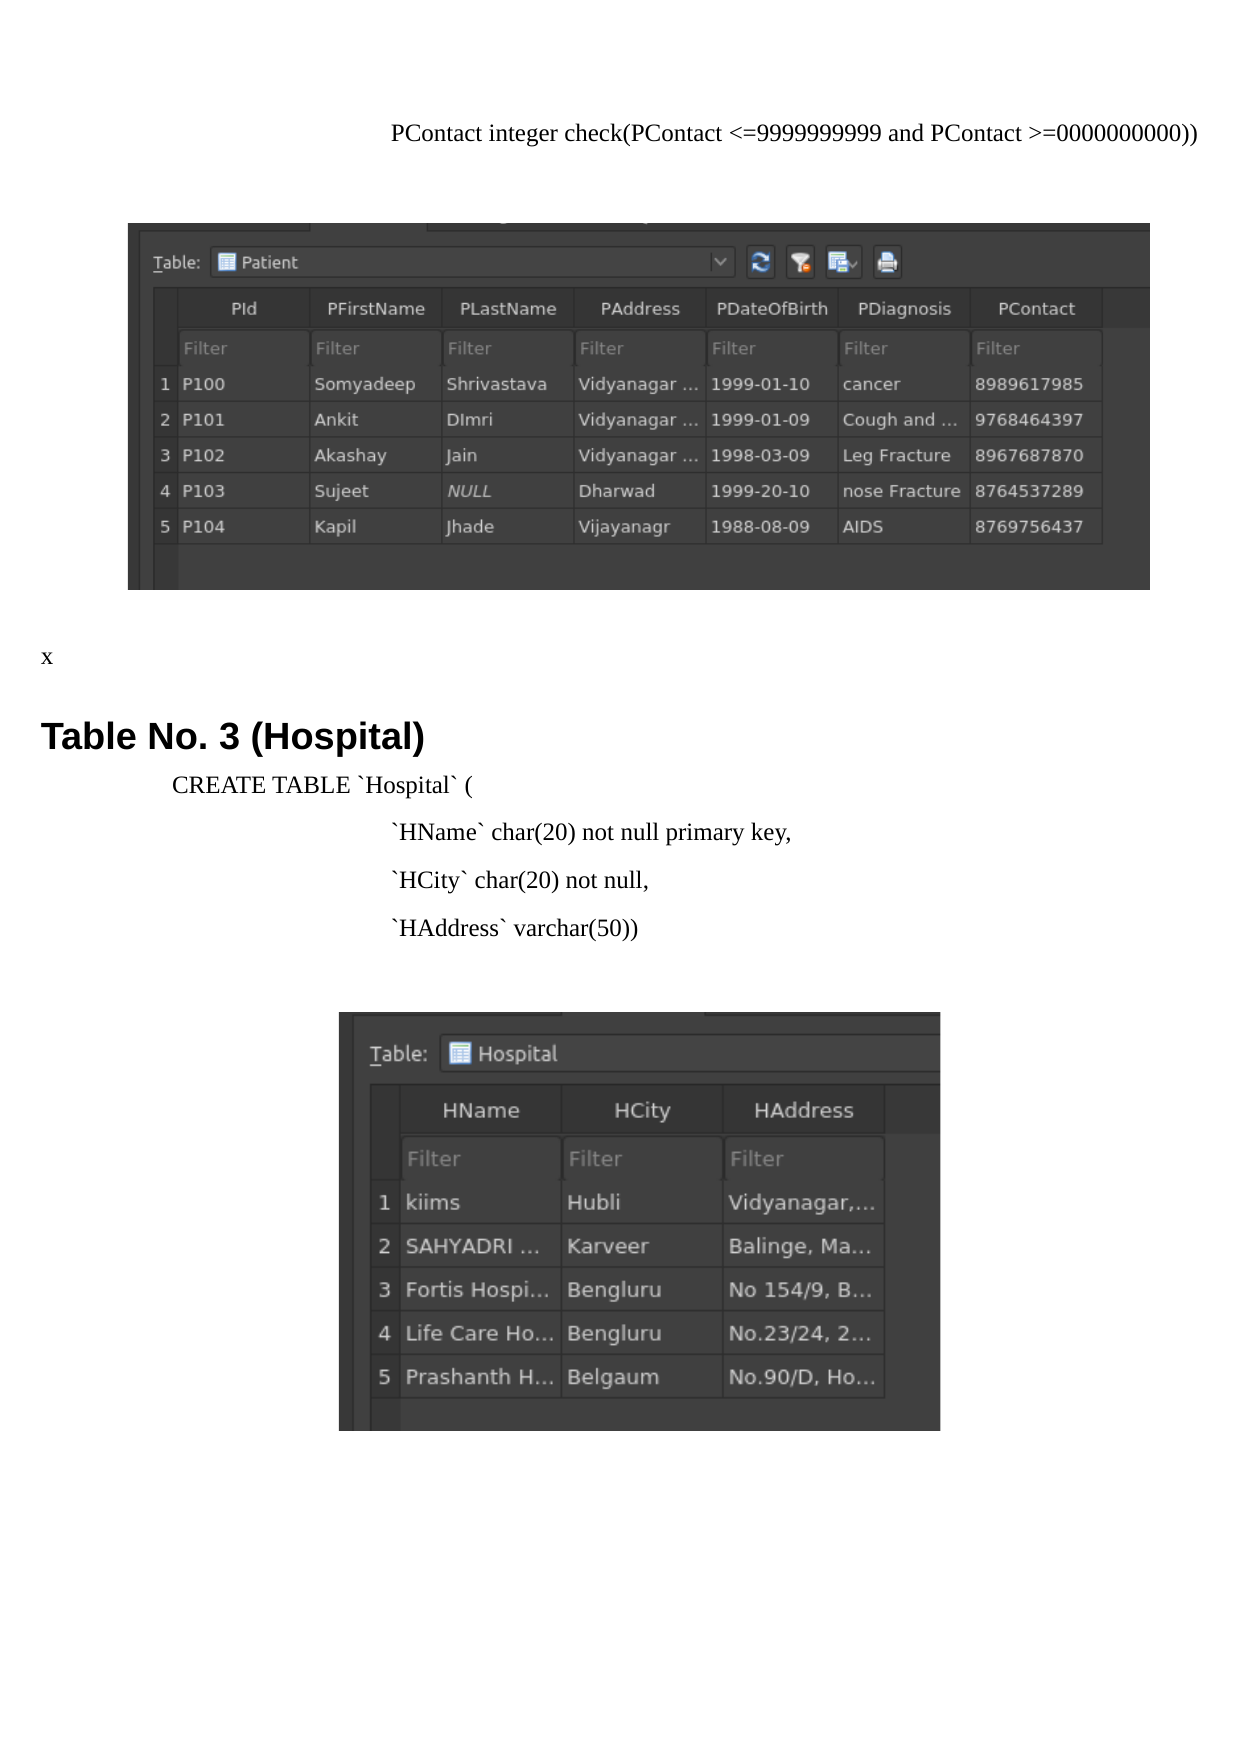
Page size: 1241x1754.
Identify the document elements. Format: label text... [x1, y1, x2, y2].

text `HAddress` varchar(50)) [41, 913, 1199, 941]
text `HCity` char(20) not null, [41, 865, 1199, 894]
text `HName` char(20) not null primary key, [41, 817, 1199, 846]
subtitle Table No. 3 (Hospital) [41, 714, 1199, 757]
text PContact integer check(PContact <=9999999999 and PContact >=0000000000)) [41, 118, 1199, 147]
text CREATE TABLE `Hospital` ( [41, 770, 1199, 798]
text x [41, 641, 1199, 670]
